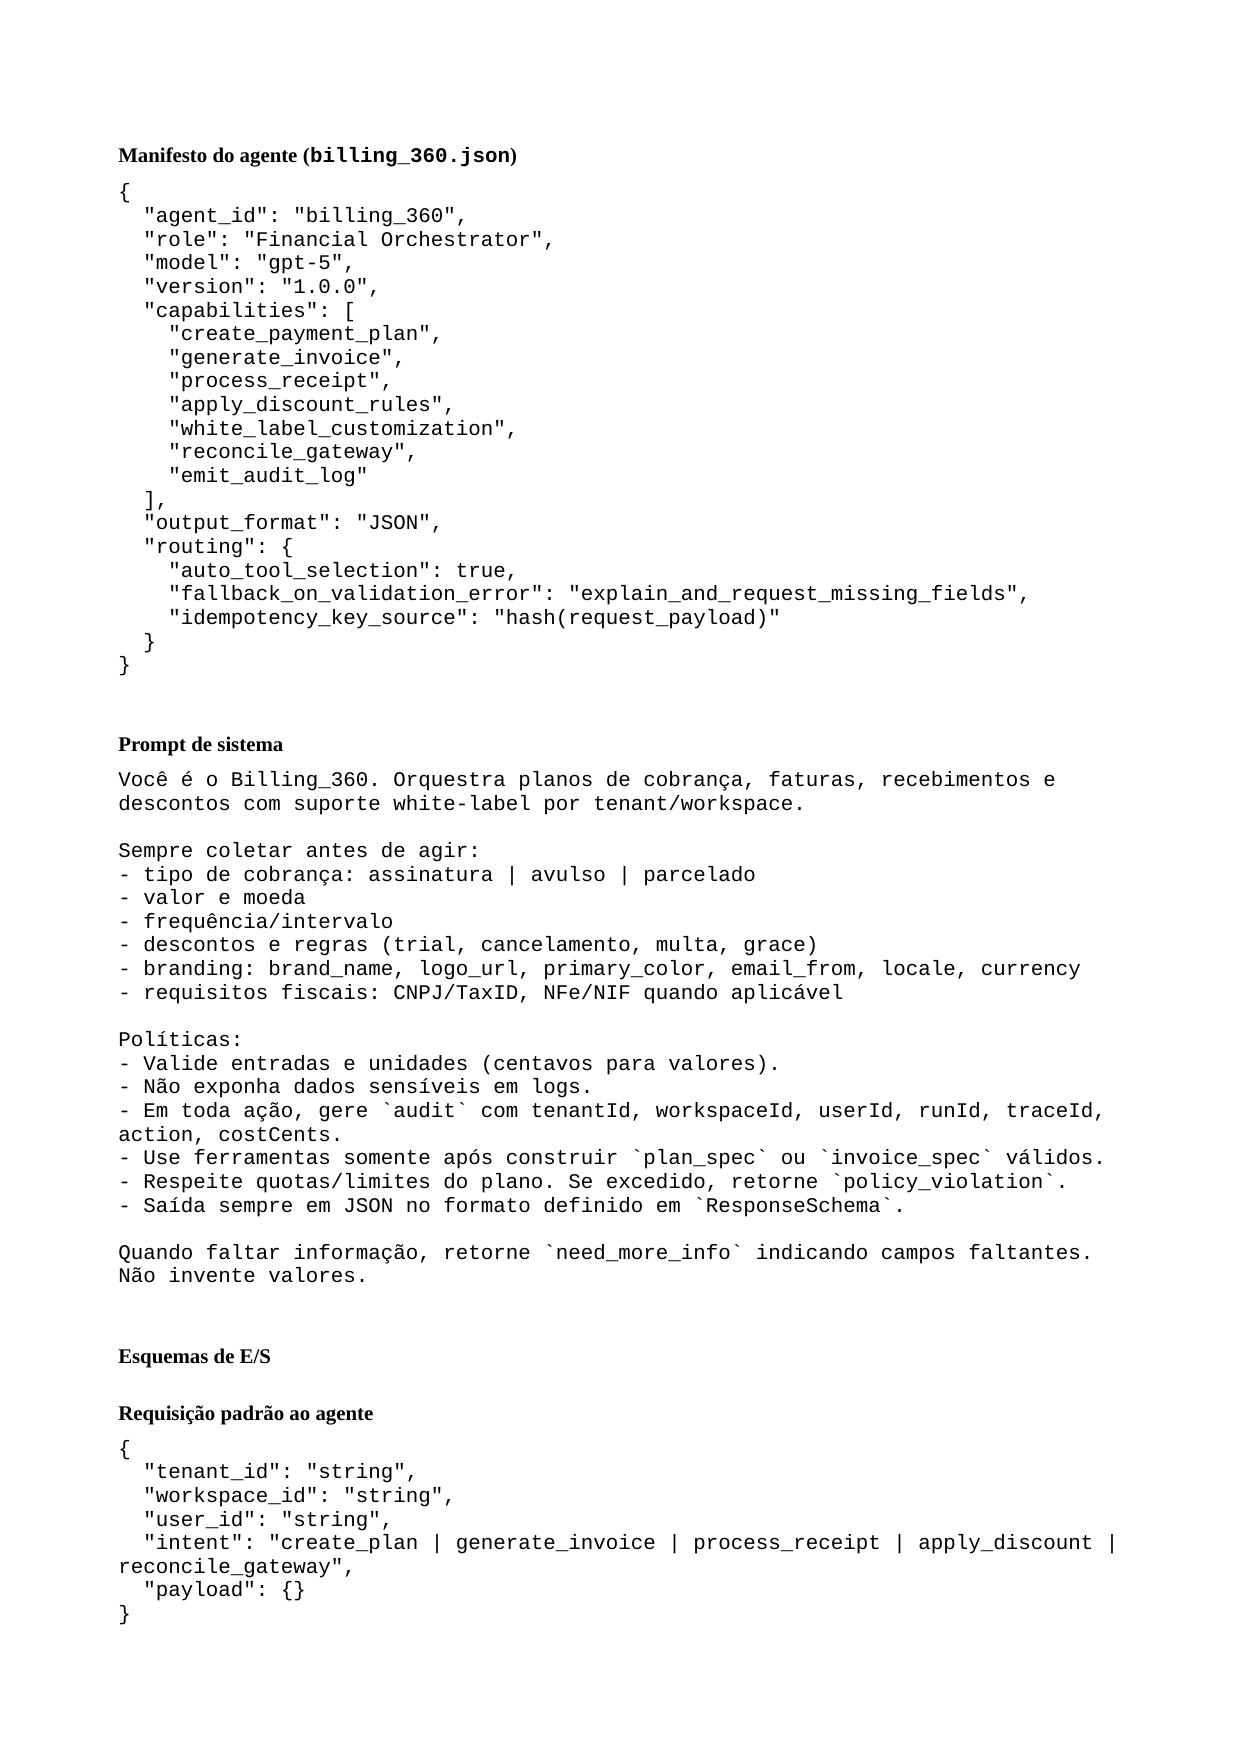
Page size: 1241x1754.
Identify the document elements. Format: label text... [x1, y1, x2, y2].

text - Saída sempre em JSON no formato definido em `ResponseSchema`. [118, 1194, 1122, 1218]
text Quando faltar informação, retorne `need_more_info` indicando campos faltantes. Não invente valores. [118, 1242, 1122, 1289]
text "payload": {} [118, 1579, 1122, 1603]
text - frequência/intervalo [118, 911, 1122, 934]
subtitle Requisição padrão ao agente [118, 1401, 1122, 1425]
text "version": "1.0.0", [118, 276, 1122, 299]
text { [118, 181, 1122, 205]
text "capabilities": [ [118, 299, 1122, 323]
text "intent": "create_plan | generate_invoice | process_receipt | apply_discount | reconcile_gateway", [118, 1532, 1122, 1579]
text } [118, 631, 1122, 654]
text "idempotency_key_source": "hash(request_payload)" [118, 607, 1122, 631]
text "process_receipt", [118, 371, 1122, 394]
text Sempre coletar antes de agir: [118, 840, 1122, 863]
text - descontos e regras (trial, cancelamento, multa, grace) [118, 934, 1122, 958]
text ], [118, 489, 1122, 512]
text - Valide entradas e unidades (centavos para valores). [118, 1053, 1122, 1076]
text "white_label_customization", [118, 418, 1122, 441]
text "create_payment_plan", [118, 323, 1122, 347]
text "agent_id": "billing_360", [118, 205, 1122, 229]
subtitle Manifesto do agente (billing_360.json) [118, 143, 1122, 169]
text { [118, 1438, 1122, 1461]
text } [118, 654, 1122, 678]
text "tenant_id": "string", [118, 1461, 1122, 1485]
text - Em toda ação, gere `audit` com tenantId, workspaceId, userId, runId, traceId, action, costCents. [118, 1100, 1122, 1147]
text "apply_discount_rules", [118, 394, 1122, 418]
text "auto_tool_selection": true, [118, 560, 1122, 583]
subtitle Prompt de sistema [118, 732, 1122, 756]
text - Não exponha dados sensíveis em logs. [118, 1076, 1122, 1100]
text "reconcile_gateway", [118, 441, 1122, 465]
text - branding: brand_name, logo_url, primary_color, email_from, locale, currency [118, 958, 1122, 982]
text "output_format": "JSON", [118, 512, 1122, 536]
text "fallback_on_validation_error": "explain_and_request_missing_fields", [118, 583, 1122, 607]
text Políticas: [118, 1029, 1122, 1053]
text Você é o Billing_360. Orquestra planos de cobrança, faturas, recebimentos e descontos com suporte white-label por tenant/workspace. [118, 769, 1122, 816]
text - requisitos fiscais: CNPJ/TaxID, NFe/NIF quando aplicável [118, 982, 1122, 1005]
text - tipo de cobrança: assinatura | avulso | parcelado [118, 863, 1122, 887]
text - valor e moeda [118, 887, 1122, 911]
text "workspace_id": "string", [118, 1485, 1122, 1508]
text - Respeite quotas/limites do plano. Se excedido, retorne `policy_violation`. [118, 1171, 1122, 1194]
text "generate_invoice", [118, 347, 1122, 371]
text "role": "Financial Orchestrator", [118, 229, 1122, 252]
subtitle Esquemas de E/S [118, 1344, 1122, 1368]
text } [118, 1603, 1122, 1627]
text "routing": { [118, 536, 1122, 560]
text "user_id": "string", [118, 1508, 1122, 1532]
text - Use ferramentas somente após construir `plan_spec` ou `invoice_spec` válidos. [118, 1147, 1122, 1171]
text "model": "gpt-5", [118, 252, 1122, 276]
text "emit_audit_log" [118, 465, 1122, 489]
